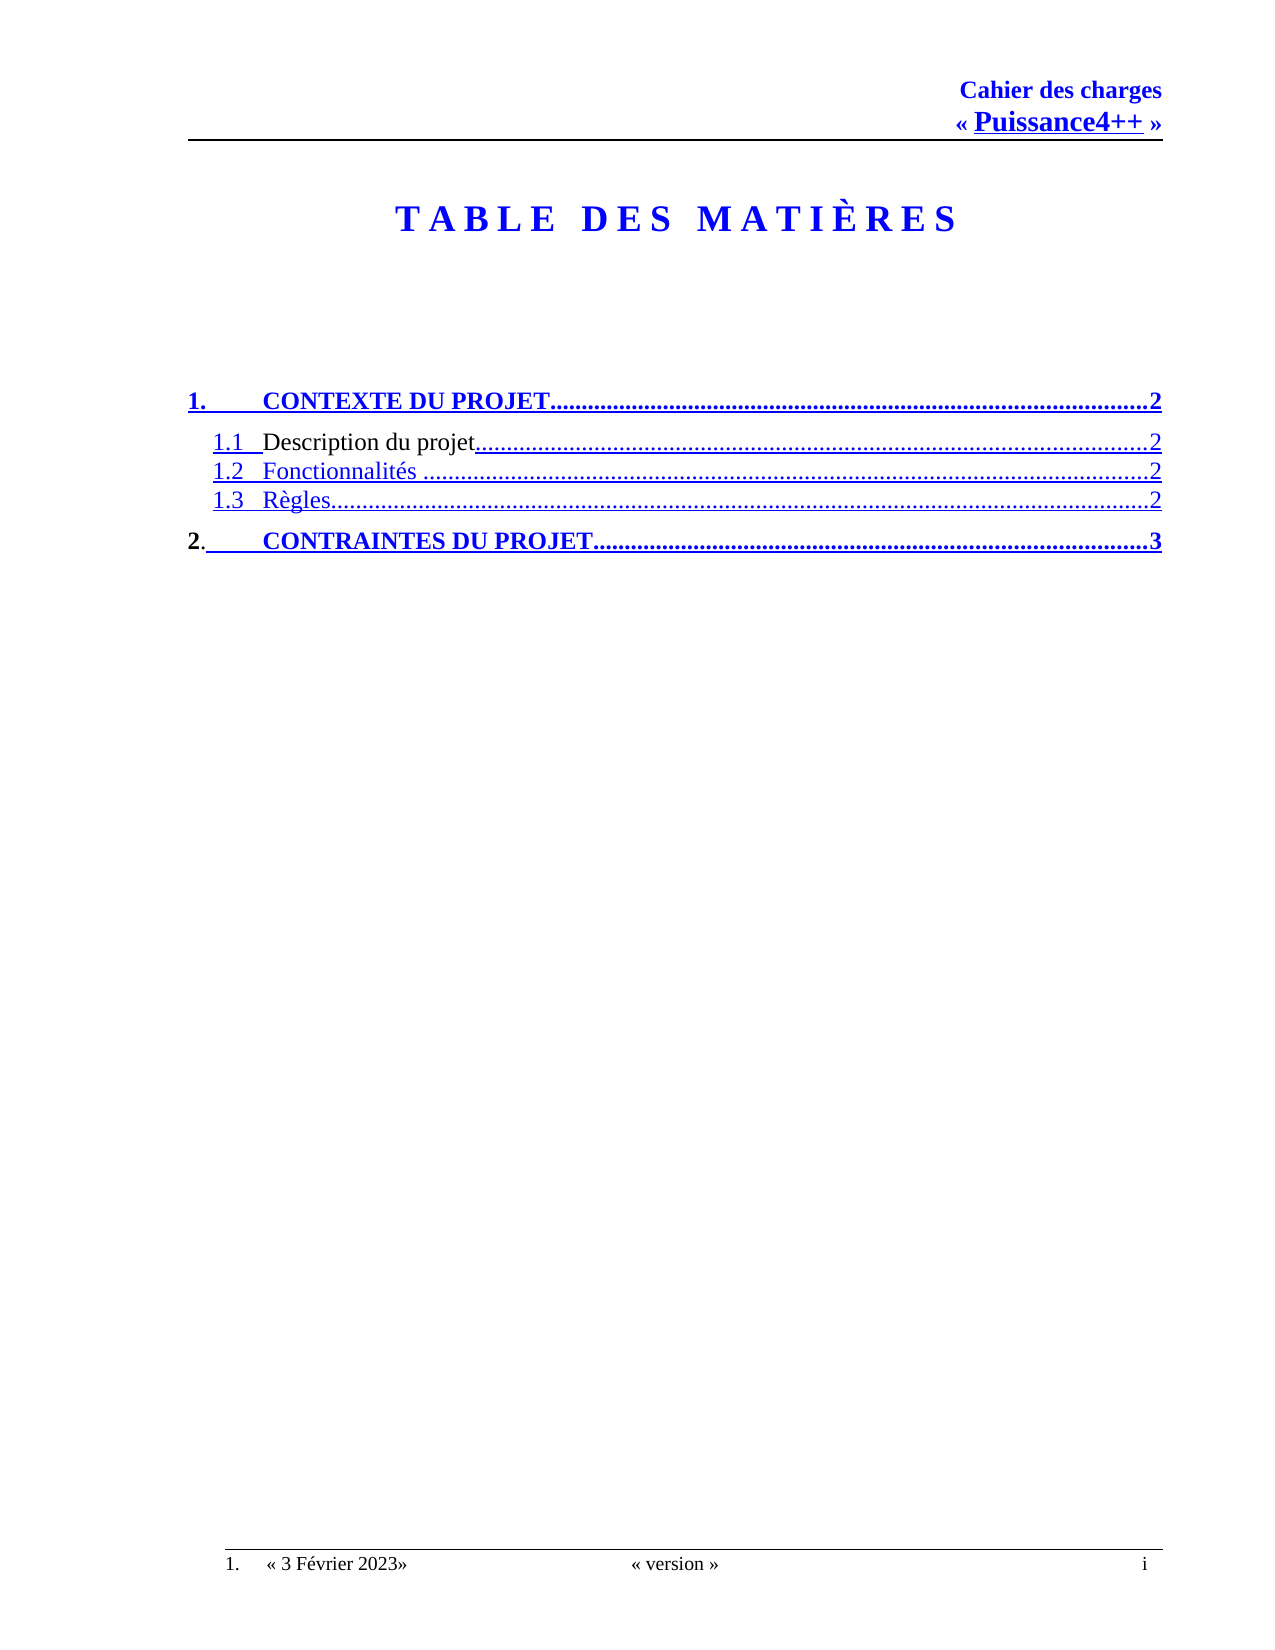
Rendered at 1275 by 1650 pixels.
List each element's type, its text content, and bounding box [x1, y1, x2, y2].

text 1.1 Description du projet 2 [212, 427, 1163, 456]
text 1.2 Fonctionnalités 2 [212, 456, 1163, 485]
text 2. Contraintes du projet 3 [187, 526, 1163, 555]
text Table des matières [187, 196, 1163, 239]
text 1. Contexte du projet 2 [187, 386, 1163, 415]
text 1.3 Règles 2 [212, 485, 1163, 514]
